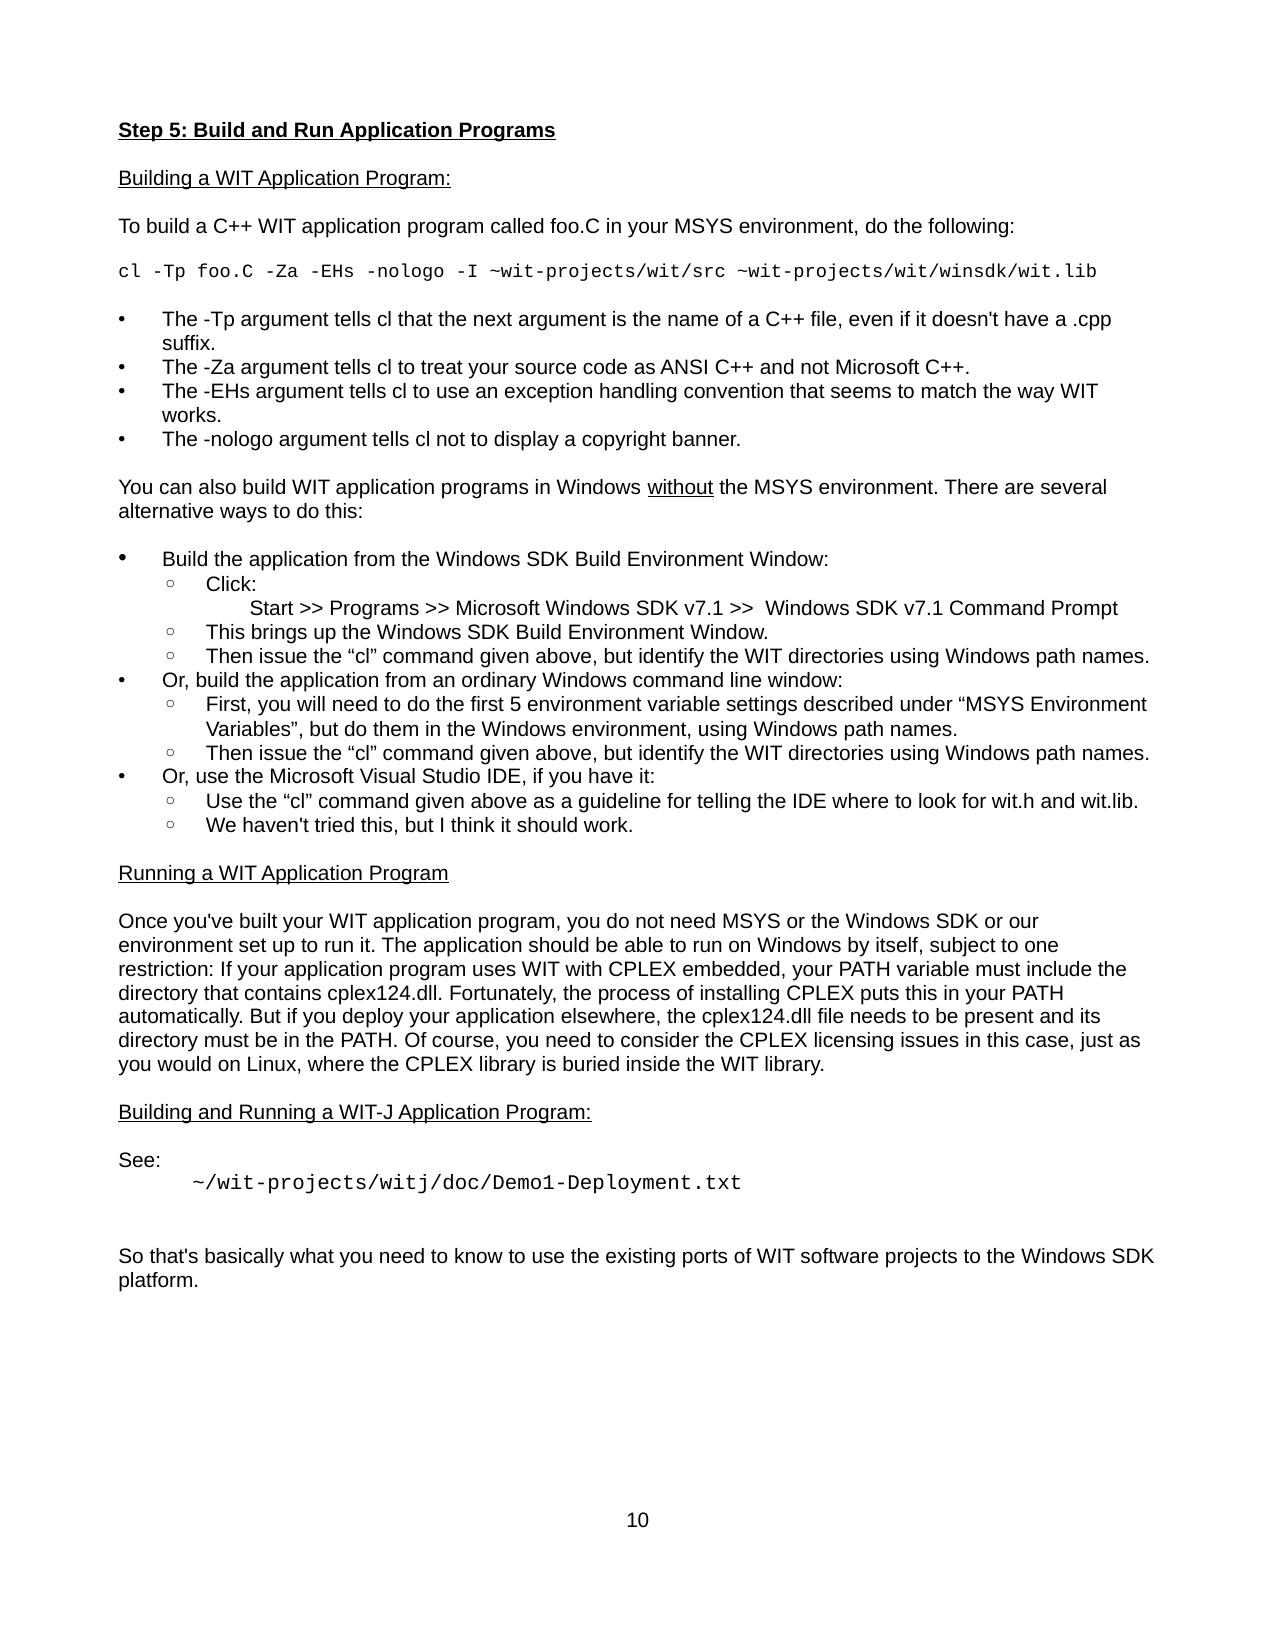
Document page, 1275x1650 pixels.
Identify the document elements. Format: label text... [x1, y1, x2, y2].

list Build the application from the Windows SDK Build Environment Window: [118, 547, 1157, 572]
list This brings up the Windows SDK Build Environment Window. [162, 620, 1157, 644]
text Step 5: Build and Run Application Programs [118, 118, 1157, 142]
text ~/wit-projects/witj/doc/Demo1-Deployment.txt [118, 1172, 1157, 1196]
text To build a C++ WIT application program called foo.C in your MSYS environment, do the following: [118, 214, 1157, 238]
list Use the “cl” command given above as a guideline for telling the IDE where to look for wit.h and wit.lib. [162, 788, 1157, 812]
list Start >> Programs >> Microsoft Windows SDK v7.1 >> Windows SDK v7.1 Command Prompt [206, 596, 1157, 620]
text Once you've built your WIT application program, you do not need MSYS or the Windows SDK or our environment set up to run it. The application should be able to run on Windows by itself, subject to one restriction: If your application program uses WIT with CPLEX embedded, your PATH variable must include the directory that contains cplex124.dll. Fortunately, the process of installing CPLEX puts this in your PATH automatically. But if you deploy your application elsewhere, the cplex124.dll file needs to be present and its directory must be in the PATH. Of course, you need to consider the CPLEX licensing issues in this case, just as you would on Linux, where the CPLEX library is buried inside the WIT library. [118, 908, 1157, 1076]
text See: [118, 1148, 1157, 1172]
text cl -Tp foo.C -Za -EHs -nologo -I ~wit-projects/wit/src ~wit-projects/wit/winsdk/wit.lib [118, 262, 1157, 283]
text Building a WIT Application Program: [118, 166, 1157, 190]
text You can also build WIT application programs in Windows without the MSYS environment. There are several alternative ways to do this: [118, 475, 1157, 523]
list First, you will need to do the first 5 environment variable settings described under “MSYS Environment Variables”, but do them in the Windows environment, using Windows path names. [162, 692, 1157, 740]
list The -nologo argument tells cl not to display a copyright banner. [118, 427, 1157, 451]
list Click: [162, 572, 1157, 596]
text Running a WIT Application Program [118, 861, 1157, 884]
text So that's basically what you need to know to use the existing ports of WIT software projects to the Windows SDK platform. [118, 1243, 1157, 1291]
text Building and Running a WIT-J Application Program: [118, 1100, 1157, 1124]
list Or, build the application from an ordinary Windows command line window: [118, 668, 1157, 692]
list Then issue the “cl” command given above, but identify the WIT directories using Windows path names. [162, 740, 1157, 764]
list Then issue the “cl” command given above, but identify the WIT directories using Windows path names. [162, 644, 1157, 668]
list Or, use the Microsoft Visual Studio IDE, if you have it: [118, 764, 1157, 788]
list We haven't tried this, but I think it should work. [162, 812, 1157, 837]
list The -Za argument tells cl to treat your source code as ANSI C++ and not Microsoft C++. [118, 355, 1157, 379]
list The -Tp argument tells cl that the next argument is the name of a C++ file, even if it doesn't have a .cpp suffix. [118, 307, 1157, 355]
list The -EHs argument tells cl to use an exception handling convention that seems to match the way WIT works. [118, 379, 1157, 427]
